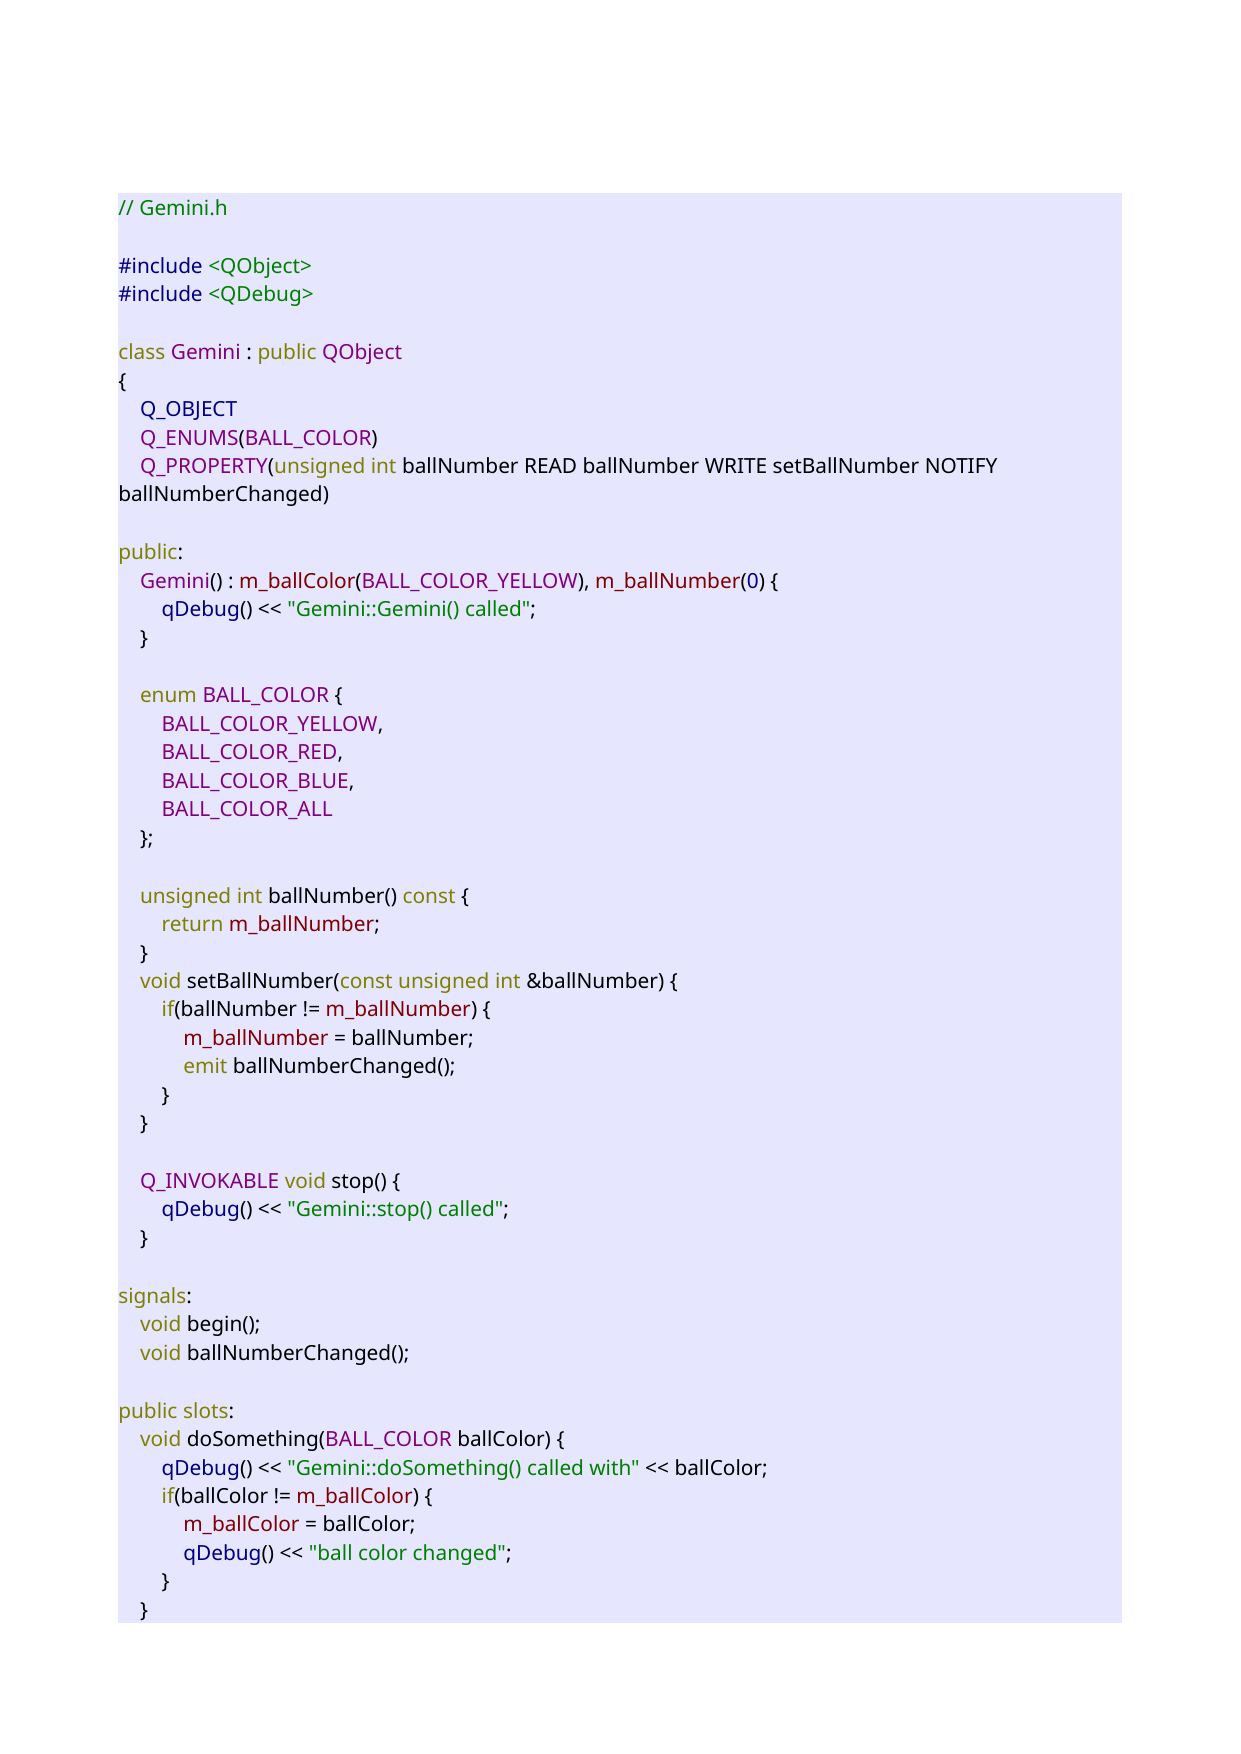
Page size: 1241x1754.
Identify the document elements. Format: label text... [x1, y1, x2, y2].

text }; [118, 823, 1122, 851]
text } [118, 1080, 1122, 1108]
text m_ballColor = ballColor; [118, 1509, 1122, 1538]
text Q_OBJECT [118, 394, 1122, 423]
text emit ballNumberChanged(); [118, 1051, 1122, 1080]
text // Gemini.h [118, 193, 1122, 221]
text void setBallNumber(const unsigned int &ballNumber) { [118, 966, 1122, 994]
text } [118, 623, 1122, 651]
text if(ballNumber != m_ballNumber) { [118, 994, 1122, 1023]
text signals: [118, 1281, 1122, 1309]
text if(ballColor != m_ballColor) { [118, 1481, 1122, 1509]
text void begin(); [118, 1309, 1122, 1338]
text BALL_COLOR_RED, [118, 737, 1122, 766]
text BALL_COLOR_YELLOW, [118, 709, 1122, 737]
text qDebug() << "Gemini::Gemini() called"; [118, 594, 1122, 623]
text unsigned int ballNumber() const { [118, 881, 1122, 909]
text Q_PROPERTY(unsigned int ballNumber READ ballNumber WRITE setBallNumber NOTIFY ballNumberChanged) [118, 451, 1122, 508]
text m_ballNumber = ballNumber; [118, 1023, 1122, 1051]
text } [118, 1566, 1122, 1595]
text qDebug() << "Gemini::stop() called"; [118, 1194, 1122, 1223]
text void ballNumberChanged(); [118, 1338, 1122, 1366]
text Gemini() : m_ballColor(BALL_COLOR_YELLOW), m_ballNumber(0) { [118, 566, 1122, 594]
text } [118, 1595, 1122, 1623]
text public: [118, 537, 1122, 566]
text #include <QDebug> [118, 279, 1122, 308]
text class Gemini : public QObject [118, 337, 1122, 366]
text { [118, 366, 1122, 394]
text BALL_COLOR_ALL [118, 794, 1122, 823]
text enum BALL_COLOR { [118, 681, 1122, 709]
text BALL_COLOR_BLUE, [118, 766, 1122, 794]
text qDebug() << "ball color changed"; [118, 1538, 1122, 1566]
text return m_ballNumber; [118, 909, 1122, 938]
text } [118, 938, 1122, 966]
text Q_ENUMS(BALL_COLOR) [118, 423, 1122, 451]
text #include <QObject> [118, 251, 1122, 279]
text public slots: [118, 1396, 1122, 1424]
text } [118, 1223, 1122, 1251]
text } [118, 1108, 1122, 1137]
text void doSomething(BALL_COLOR ballColor) { [118, 1424, 1122, 1453]
text qDebug() << "Gemini::doSomething() called with" << ballColor; [118, 1453, 1122, 1481]
text Q_INVOKABLE void stop() { [118, 1166, 1122, 1194]
